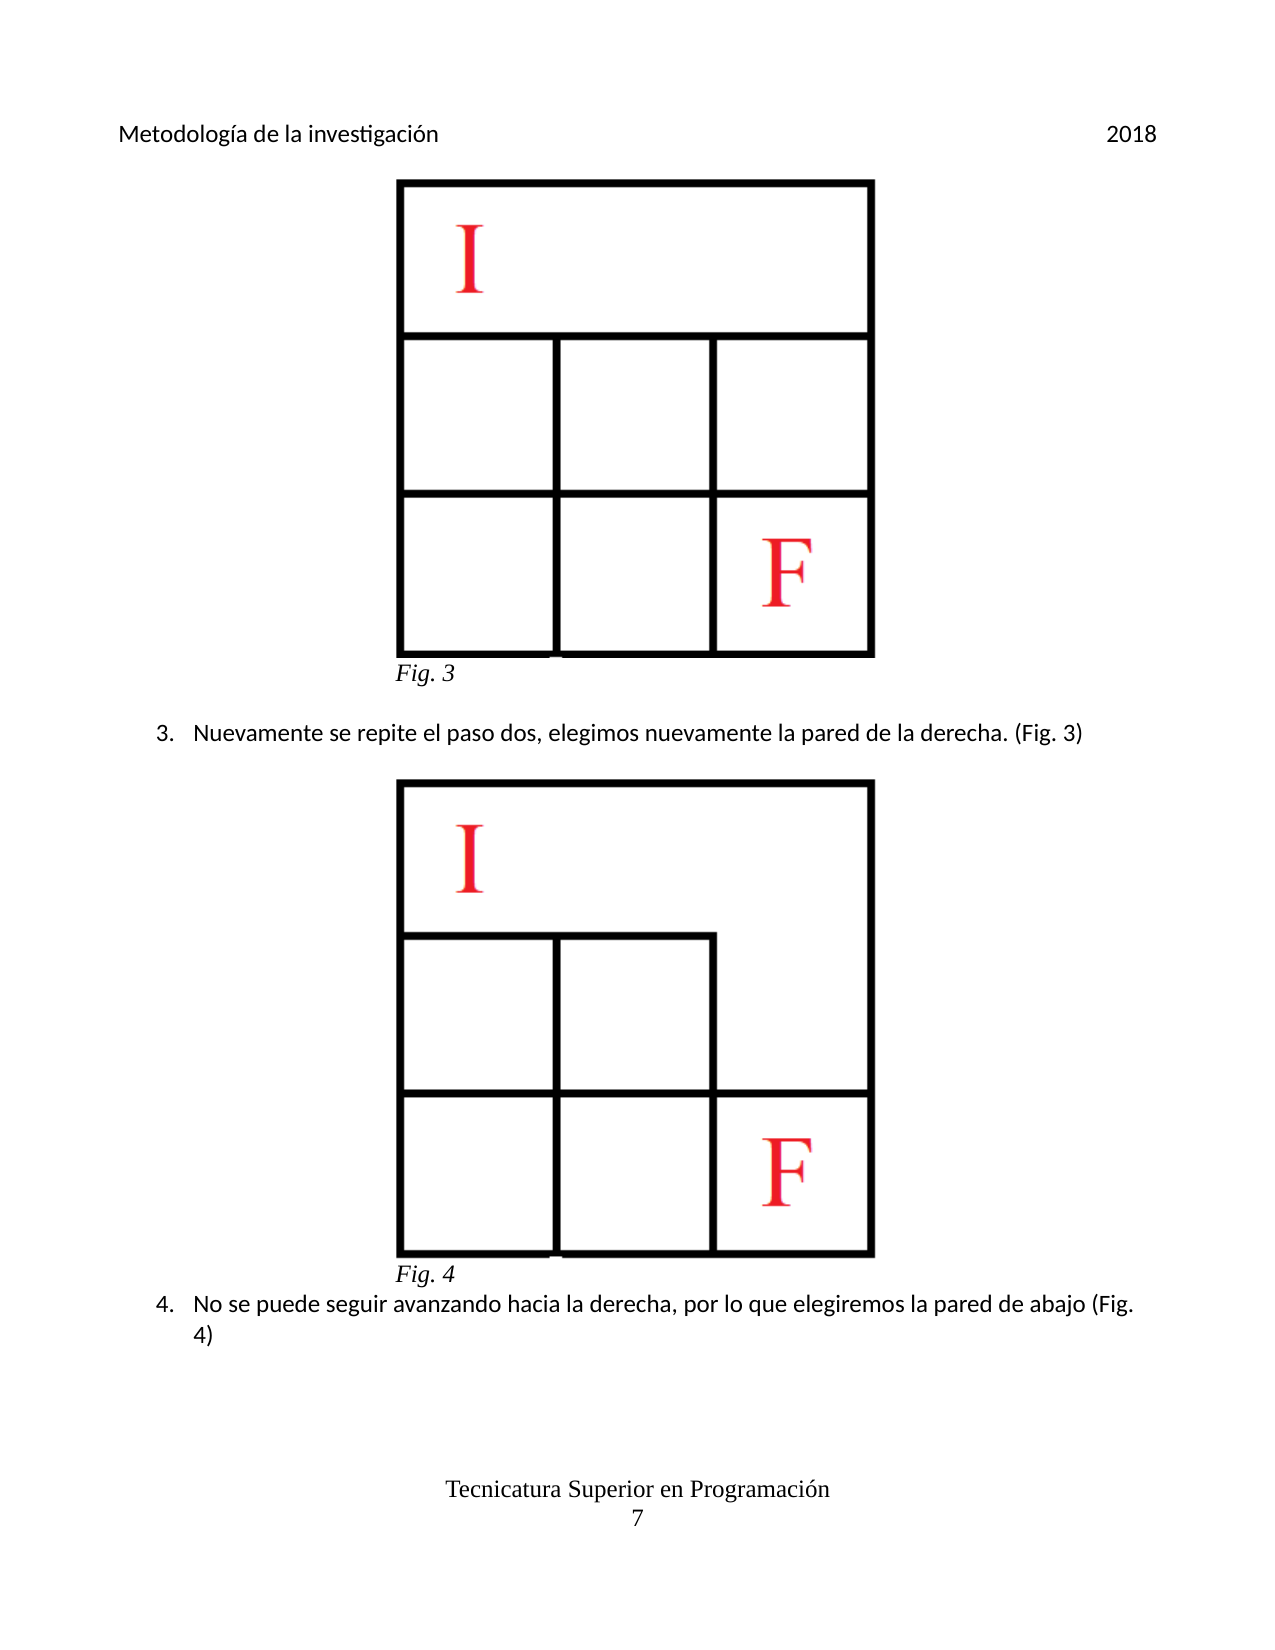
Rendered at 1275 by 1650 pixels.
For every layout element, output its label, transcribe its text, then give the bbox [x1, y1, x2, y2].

list Nuevamente se repite el paso dos, elegimos nuevamente la pared de la derecha. (Fig. 3) [156, 717, 1157, 748]
text Fig. 3 [395, 658, 880, 687]
text Fig. 4 [395, 1260, 880, 1288]
list No se puede seguir avanzando hacia la derecha, por lo que elegiremos la pared de abajo (Fig. 4) [156, 1170, 1157, 1349]
